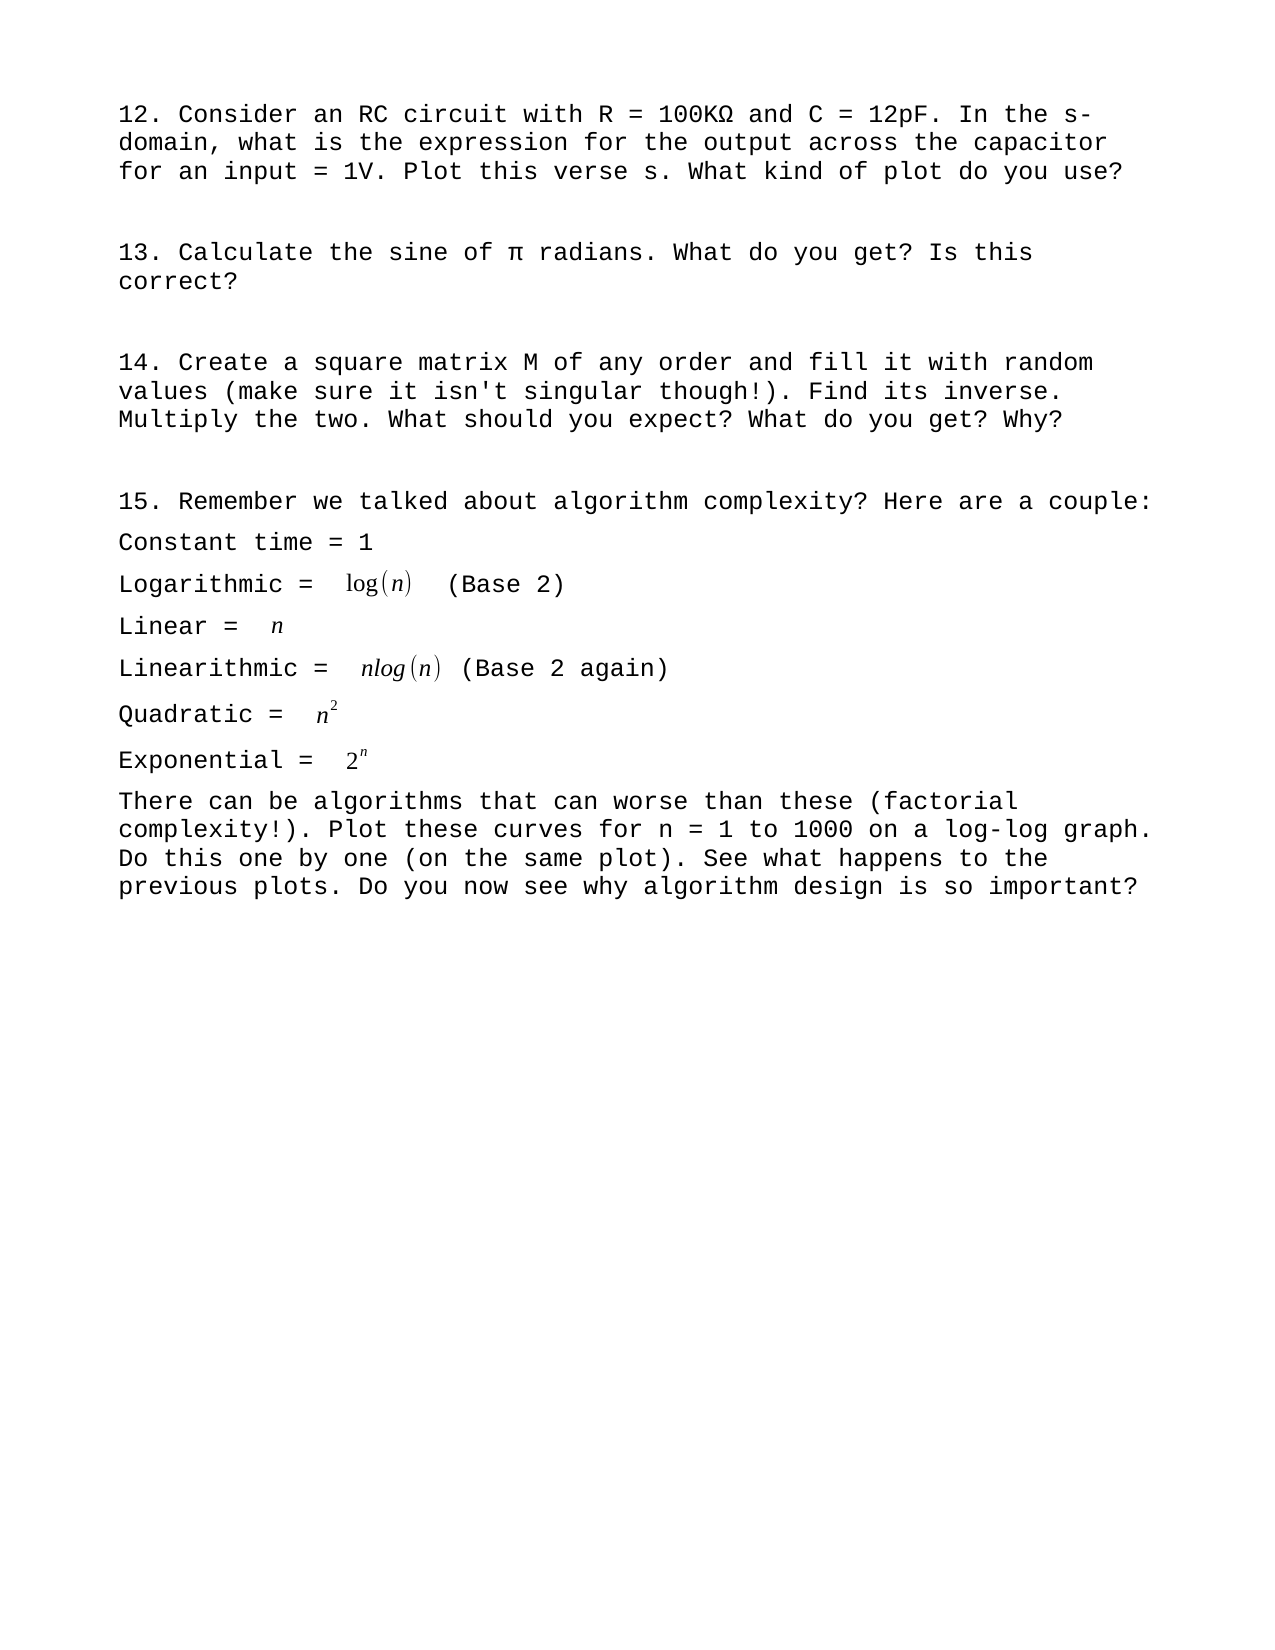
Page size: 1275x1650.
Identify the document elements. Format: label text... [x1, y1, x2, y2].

text Logarithmic = (Base 2) [118, 570, 1157, 600]
text There can be algorithms that can worse than these (factorial complexity!). Plot these curves for n = 1 to 1000 on a log-log graph. Do this one by one (on the same plot). See what happens to the previous plots. Do you now see why algorithm design is so important? [118, 788, 1157, 902]
text 12. Consider an RC circuit with R = 100KΩ and C = 12pF. In the s-domain, what is the expression for the output across the capacitor for an input = 1V. Plot this verse s. What kind of plot do you use? [118, 102, 1157, 187]
text 14. Create a square matrix M of any order and fill it with random values (make sure it isn't singular though!). Find its inverse. Multiply the two. What should you expect? What do you get? Why? [118, 350, 1157, 435]
text 13. Calculate the sine of π radians. What do you get? Is this correct? [118, 240, 1157, 297]
text Exponential = [118, 743, 1157, 776]
text Quadratic = [118, 697, 1157, 730]
text Constant time = 1 [118, 529, 1157, 557]
text Linear = [118, 612, 1157, 642]
text 15. Remember we talked about algorithm complexity? Here are a couple: [118, 488, 1157, 517]
text Linearithmic = (Base 2 again) [118, 654, 1157, 684]
